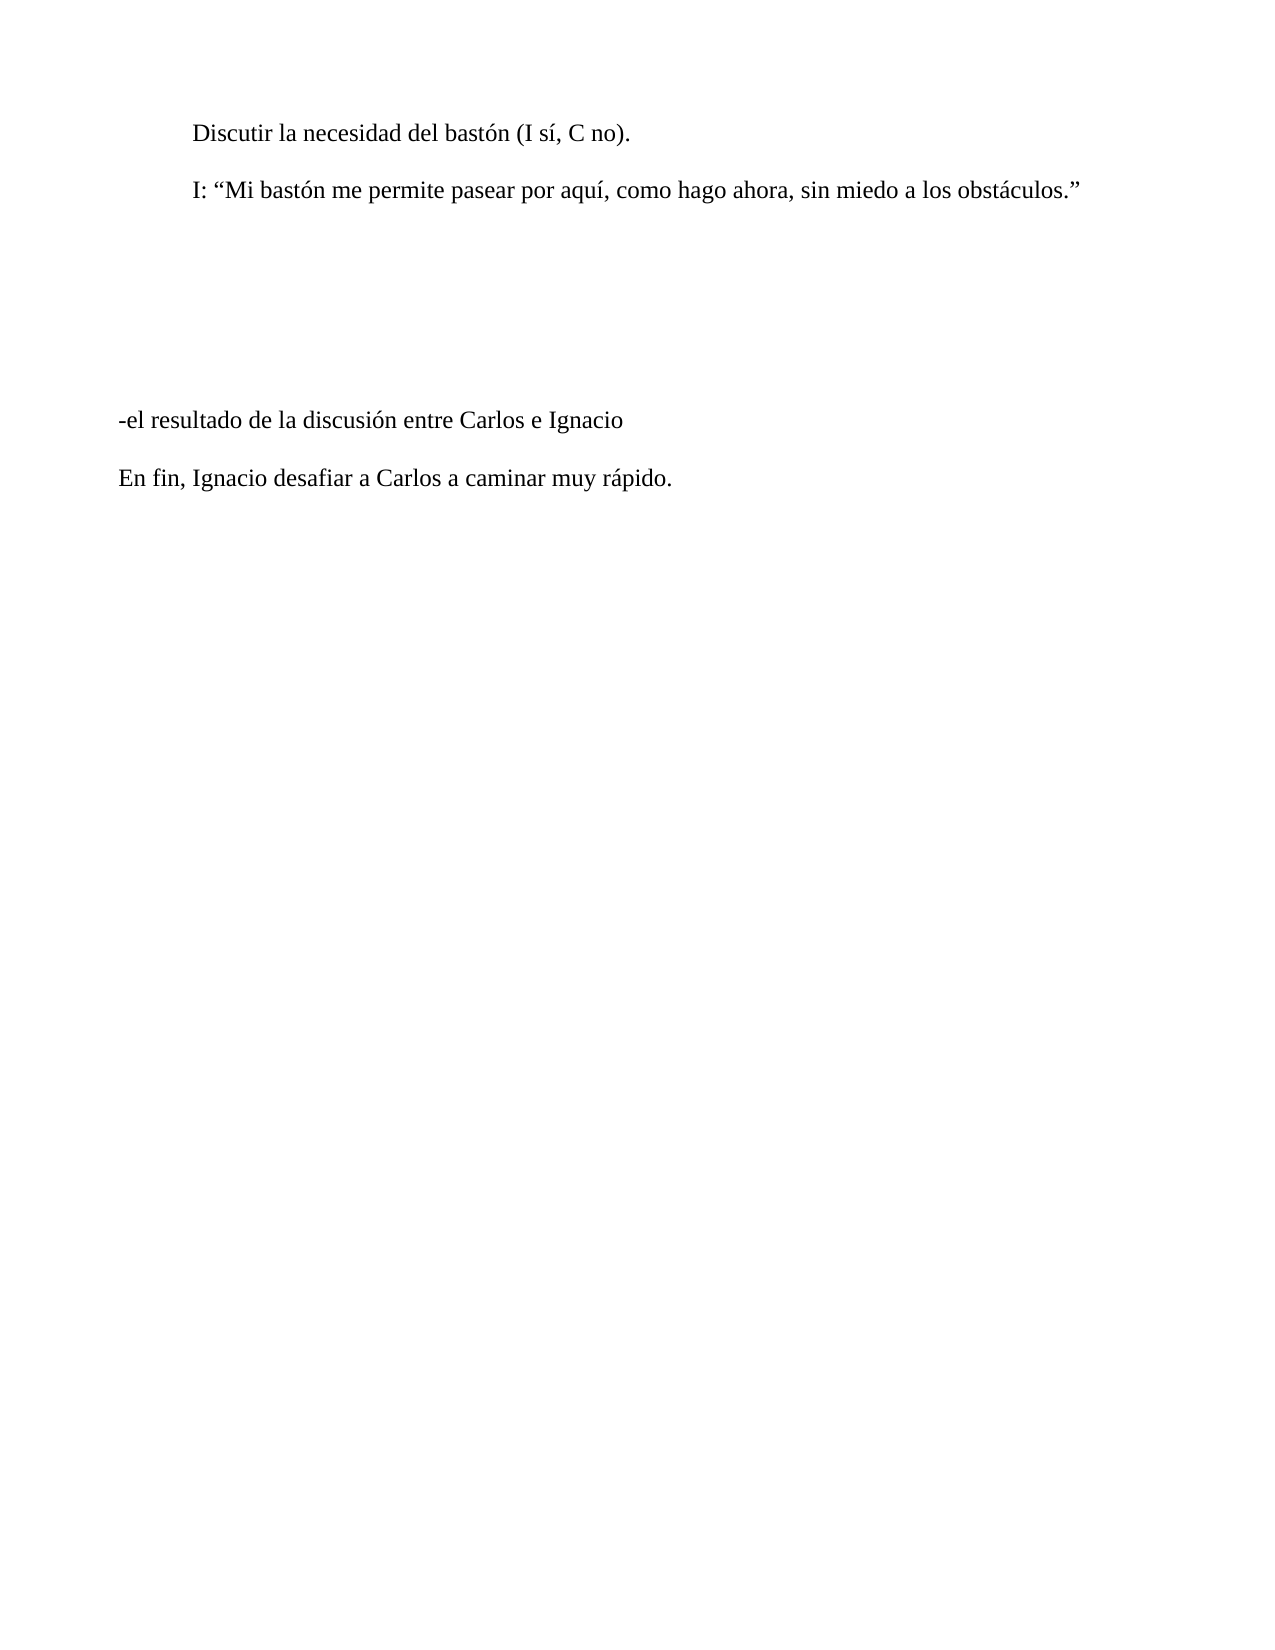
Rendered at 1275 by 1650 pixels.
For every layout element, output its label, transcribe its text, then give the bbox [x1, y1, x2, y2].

text I: “Mi bastón me permite pasear por aquí, como hago ahora, sin miedo a los obstáculos.” [118, 176, 1157, 204]
text -el resultado de la discusión entre Carlos e Ignacio [118, 406, 1157, 434]
text En fin, Ignacio desafiar a Carlos a caminar muy rápido. [118, 463, 1157, 492]
text Discutir la necesidad del bastón (I sí, C no). [118, 118, 1157, 147]
